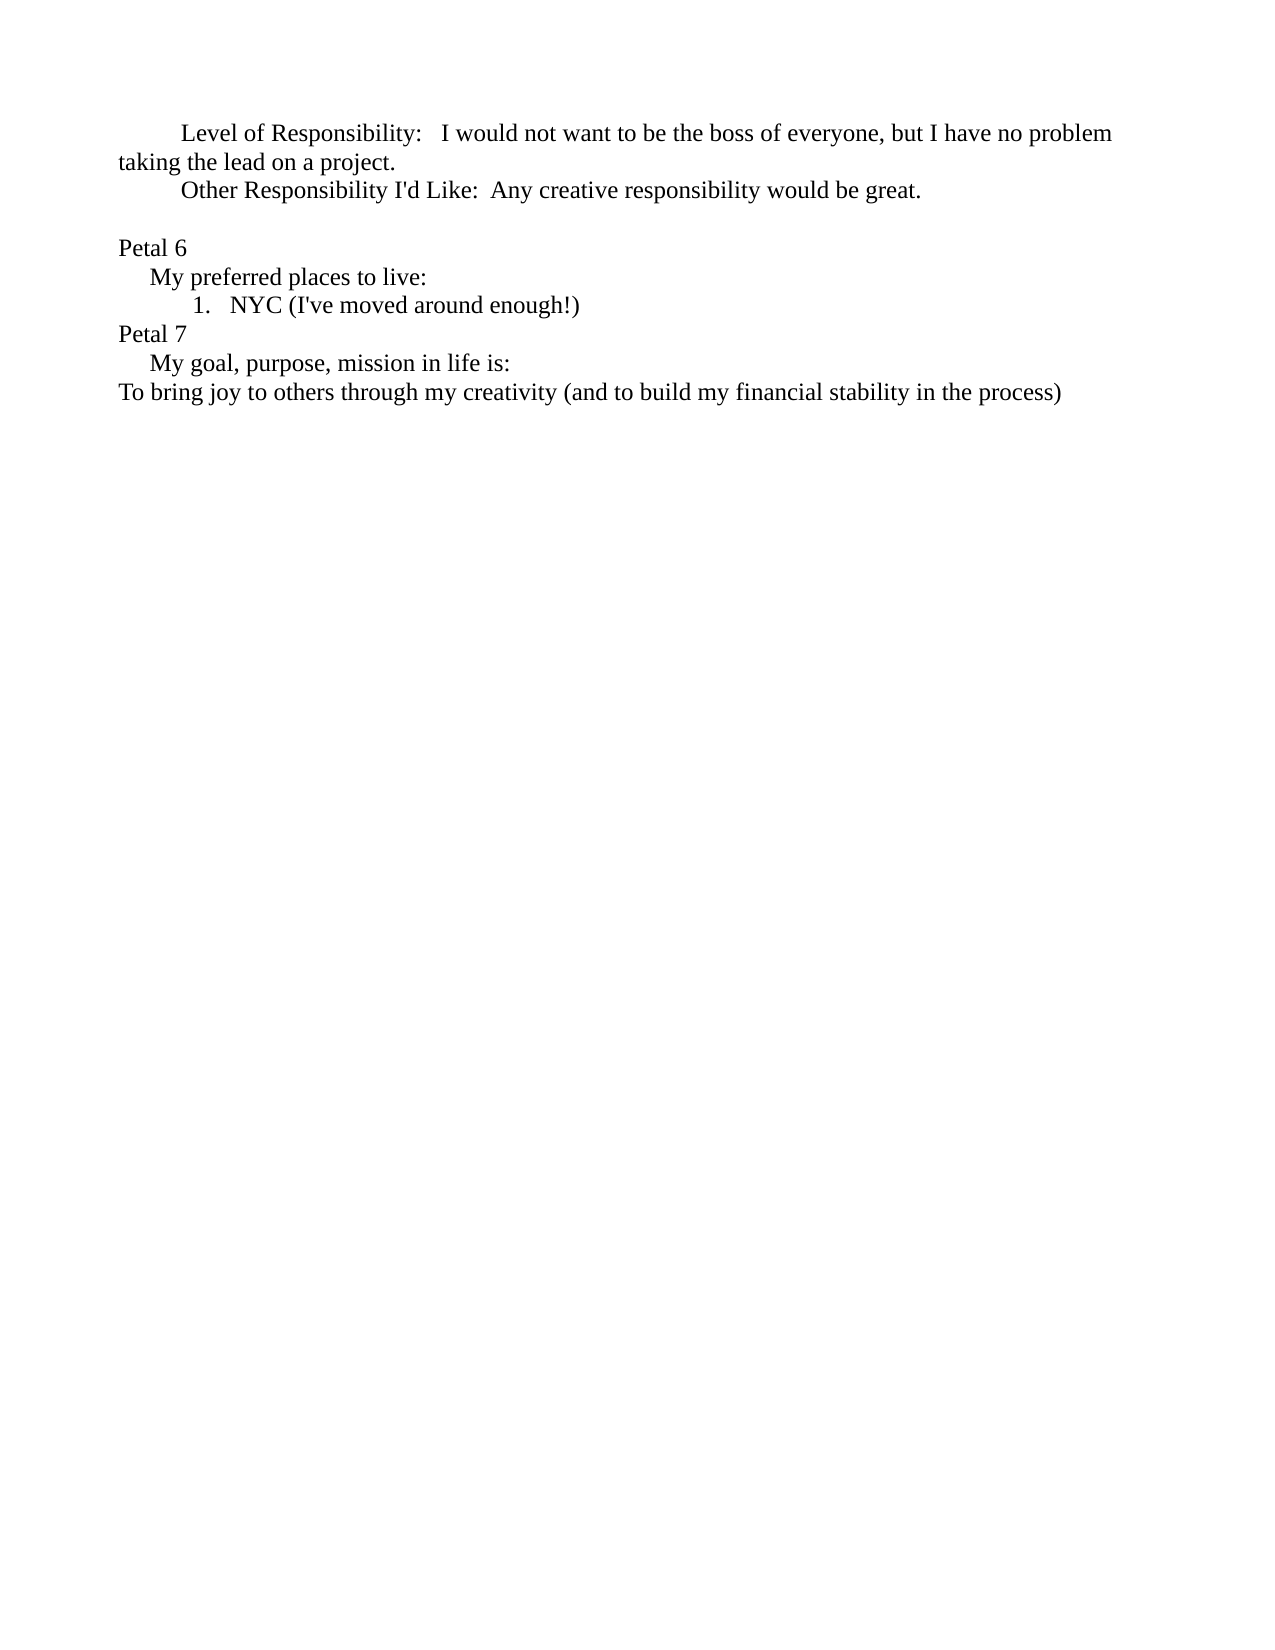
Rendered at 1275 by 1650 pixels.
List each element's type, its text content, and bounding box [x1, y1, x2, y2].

text My goal, purpose, mission in life is: [118, 348, 1157, 377]
text Other Responsibility I'd Like: Any creative responsibility would be great. [118, 176, 1157, 204]
text 1. NYC (I've moved around enough!) [118, 291, 1157, 319]
text To bring joy to others through my creativity (and to build my financial stability in the process) [118, 377, 1157, 406]
text Petal 6 [118, 233, 1157, 262]
text Petal 7 [118, 319, 1157, 348]
text Level of Responsibility: I would not want to be the boss of everyone, but I have no problem taking the lead on a project. [118, 118, 1157, 176]
text My preferred places to live: [118, 262, 1157, 291]
